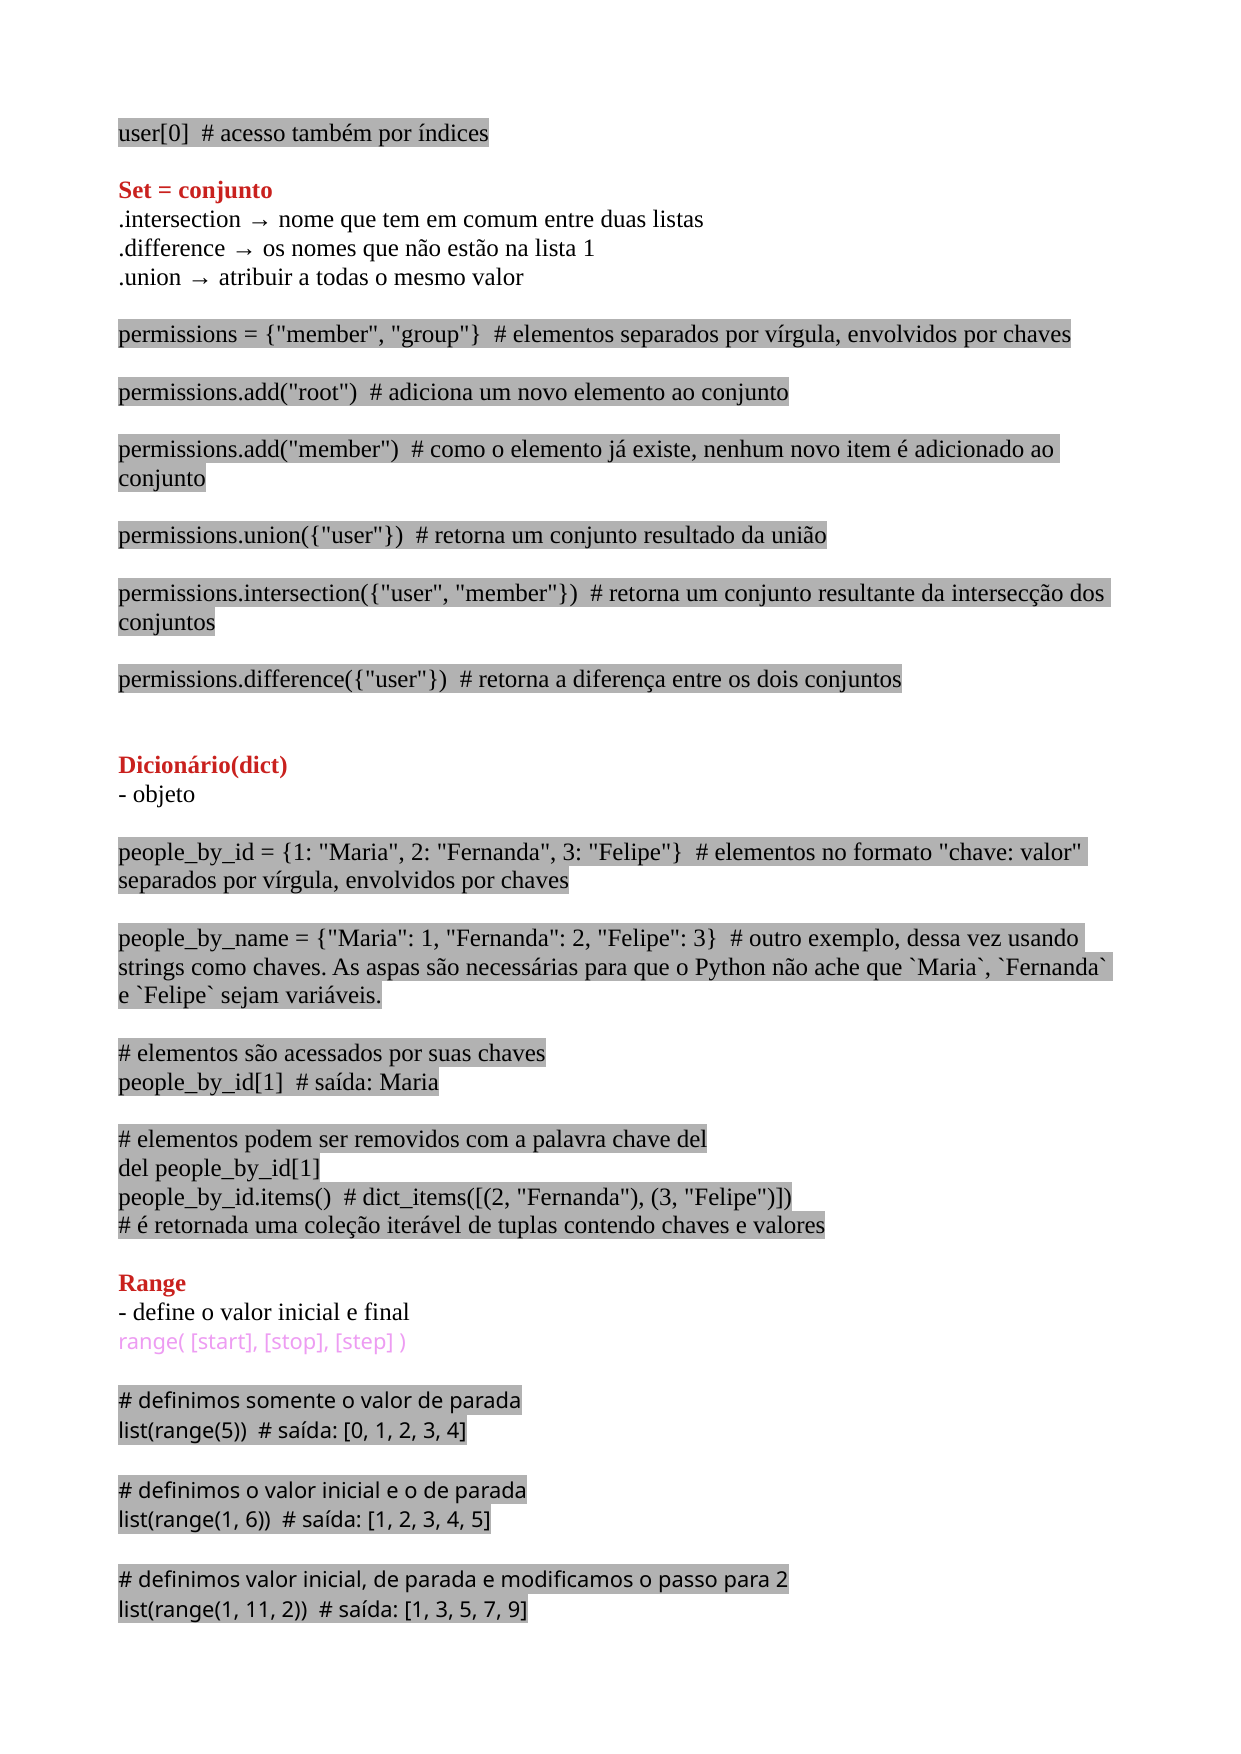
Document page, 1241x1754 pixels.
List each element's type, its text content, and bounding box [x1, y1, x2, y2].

text permissions.union({"user"}) # retorna um conjunto resultado da união [118, 521, 1122, 549]
text people_by_id[1] # saída: Maria [118, 1067, 1122, 1096]
text permissions.add("member") # como o elemento já existe, nenhum novo item é adicionado ao conjunto [118, 434, 1122, 492]
text # definimos somente o valor de parada [118, 1385, 1122, 1415]
text del people_by_id[1] [118, 1153, 1122, 1182]
text list(range(5)) # saída: [0, 1, 2, 3, 4] [118, 1415, 1122, 1445]
text .intersection → nome que tem em comum entre duas listas [118, 204, 1122, 233]
text Dicionário(dict) [118, 751, 1122, 779]
text user[0] # acesso também por índices [118, 118, 1122, 147]
text Range [118, 1268, 1122, 1297]
text .difference → os nomes que não estão na lista 1 [118, 233, 1122, 262]
text permissions = {"member", "group"} # elementos separados por vírgula, envolvidos por chaves [118, 319, 1122, 348]
text list(range(1, 11, 2)) # saída: [1, 3, 5, 7, 9] [118, 1594, 1122, 1623]
text - objeto [118, 779, 1122, 808]
text # definimos valor inicial, de parada e modificamos o passo para 2 [118, 1564, 1122, 1594]
text list(range(1, 6)) # saída: [1, 2, 3, 4, 5] [118, 1504, 1122, 1534]
text range( [start], [stop], [step] ) [118, 1326, 1122, 1355]
text - define o valor inicial e final [118, 1297, 1122, 1326]
text Set = conjunto [118, 176, 1122, 204]
text permissions.add("root") # adiciona um novo elemento ao conjunto [118, 377, 1122, 406]
text # elementos podem ser removidos com a palavra chave del [118, 1124, 1122, 1153]
text permissions.intersection({"user", "member"}) # retorna um conjunto resultante da intersecção dos conjuntos [118, 578, 1122, 636]
text # elementos são acessados por suas chaves [118, 1038, 1122, 1067]
text .union → atribuir a todas o mesmo valor [118, 262, 1122, 291]
text people_by_id = {1: "Maria", 2: "Fernanda", 3: "Felipe"} # elementos no formato "chave: valor" separados por vírgula, envolvidos por chaves [118, 837, 1122, 894]
text people_by_id.items() # dict_items([(2, "Fernanda"), (3, "Felipe")]) [118, 1182, 1122, 1211]
text # é retornada uma coleção iterável de tuplas contendo chaves e valores [118, 1211, 1122, 1239]
text permissions.difference({"user"}) # retorna a diferença entre os dois conjuntos [118, 664, 1122, 693]
text # definimos o valor inicial e o de parada [118, 1474, 1122, 1504]
text people_by_name = {"Maria": 1, "Fernanda": 2, "Felipe": 3} # outro exemplo, dessa vez usando strings como chaves. As aspas são necessárias para que o Python não ache que `Maria`, `Fernanda` e `Felipe` sejam variáveis. [118, 923, 1122, 1009]
